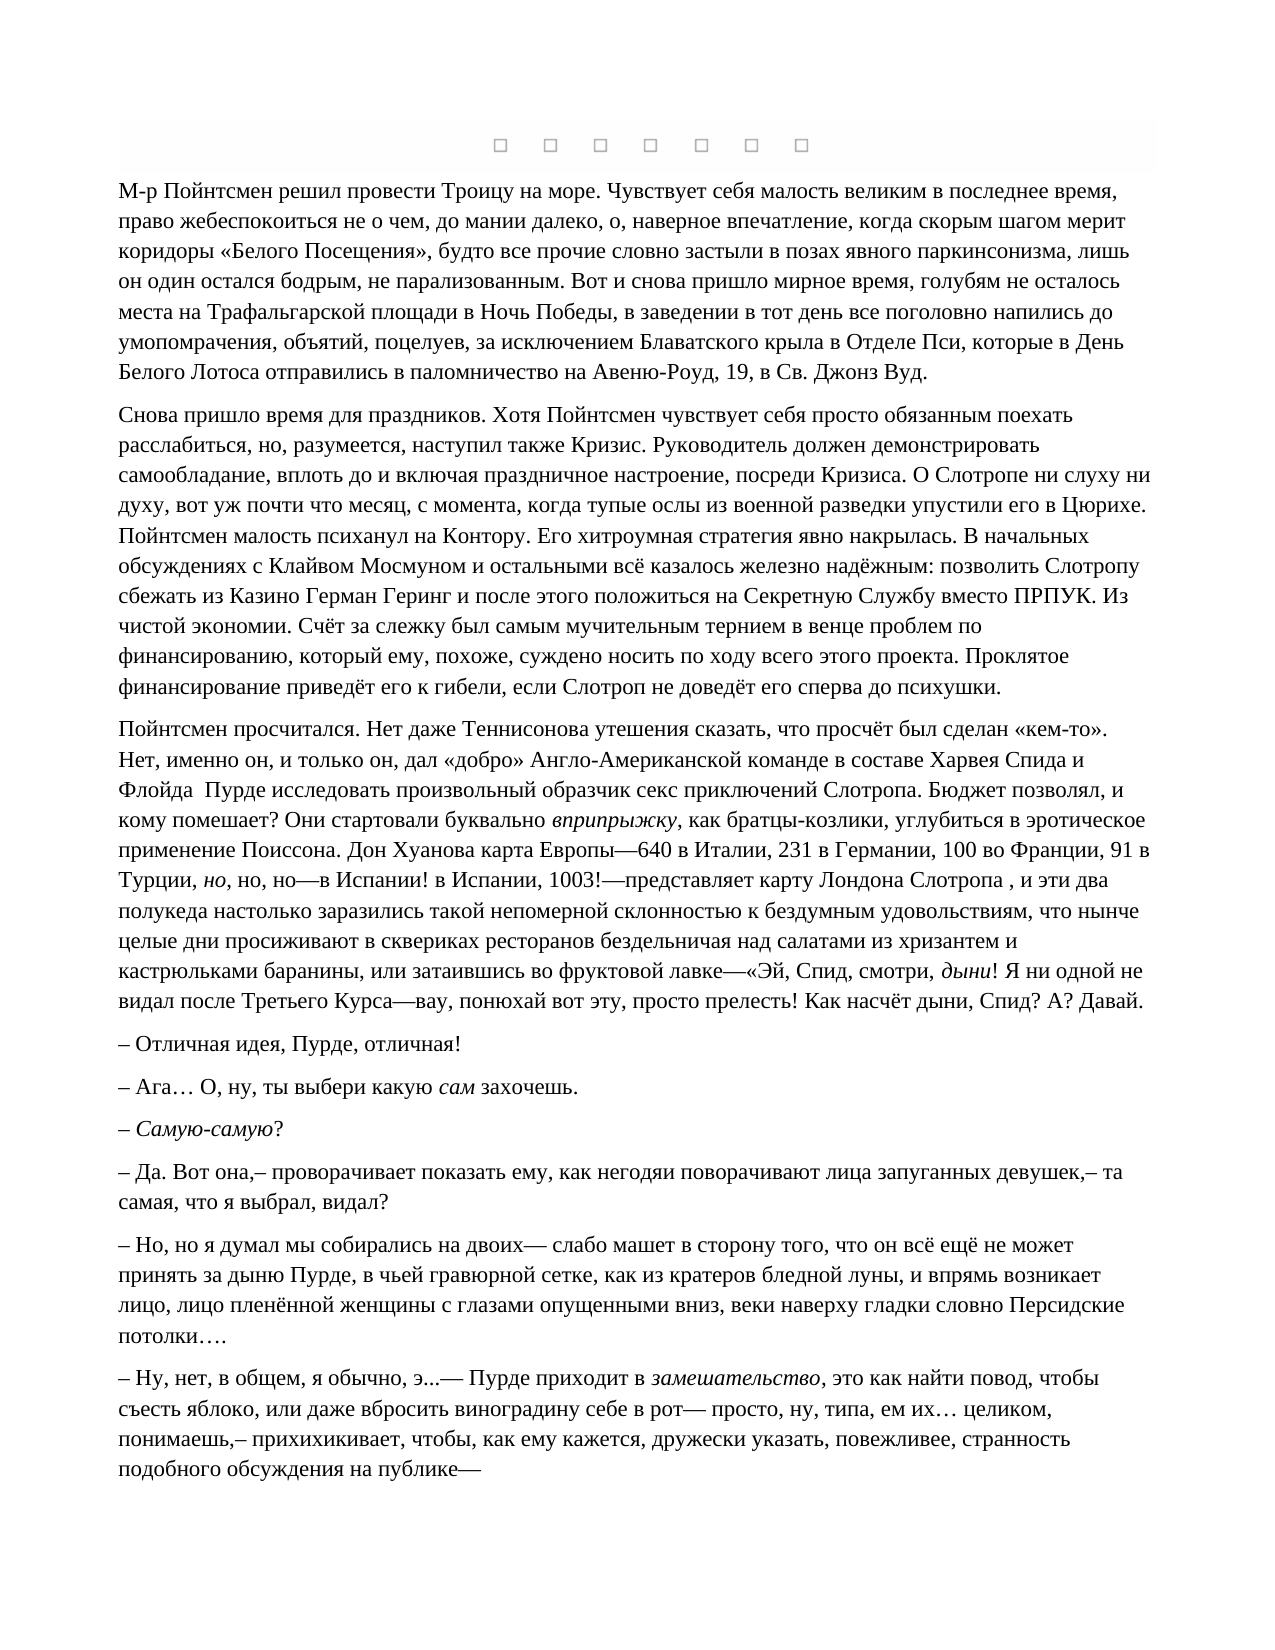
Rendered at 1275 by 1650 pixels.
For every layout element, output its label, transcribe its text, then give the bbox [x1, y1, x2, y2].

text – Да. Вот она,– проворачивает показать ему, как негодяи поворачивают лица запуганных девушек,– та самая, что я выбрал, видал? [118, 1158, 1157, 1215]
text М-р Пойнтсмен решил провести Троицу на море. Чувствует себя малость великим в последнее время, право жебеспокоиться не о чем, до мании далеко, о, наверное впечатление, когда скорым шагом мерит коридоры «Белого Посещения», будто все прочие словно застыли в позах явного паркинсонизма, лишь он один остался бодрым, не парализованным. Вот и снова пришло мирное время, голубям не осталось места на Трафальгарской площади в Ночь Победы, в заведении в тот день все поголовно напились до умопомрачения, объятий, поцелуев, за исключением Блаватского крыла в Отделе Пси, которые в День Белого Лотоса отправились в паломничество на Авеню-Роуд, 19, в Св. Джонз Вуд. [118, 173, 1157, 384]
text – Ну, нет, в общем, я обычно, э...— Пурде приходит в замешательство, это как найти повод, чтобы съесть яблоко, или даже вбросить виноградину себе в рот— просто, ну, типа, ем их… целиком, понимаешь,– прихихикивает, чтобы, как ему кажется, дружески указать, повежливее, странность подобного обсуждения на публике— [118, 1364, 1157, 1481]
picture [118, 118, 1157, 173]
text – Но, но я думал мы собирались на двоих— слабо машет в сторону того, что он всё ещё не может принять за дыню Пурде, в чьей гравюрной сетке, как из кратеров бледной луны, и впрямь возникает лицо, лицо пленённой женщины с глазами опущенными вниз, веки наверху гладки словно Персидские потолки…. [118, 1231, 1157, 1348]
text – Ага… О, ну, ты выбери какую сам захочешь. [118, 1073, 1157, 1099]
text – Отличная идея, Пурде, отличная! [118, 1030, 1157, 1056]
text Снова пришло время для праздников. Хотя Пойнтсмен чувствует себя просто обязанным поехать расслабиться, но, разумеется, наступил также Кризис. Руководитель должен демонстрировать самообладание, вплоть до и включая праздничное настроение, посреди Кризиса. О Слотропе ни слуху ни духу, вот уж почти что месяц, с момента, когда тупые ослы из военной разведки упустили его в Цюрихе. Пойнтсмен малость психанул на Контору. Его хитроумная стратегия явно накрылась. В начальных обсуждениях с Клайвом Мосмуном и остальными всё казалось железно надёжным: позволить Слотропу сбежать из Казино Герман Геринг и после этого положиться на Секретную Службу вместо ПРПУК. Из чистой экономии. Счёт за слежку был самым мучительным тернием в венце проблем по финансированию, который ему, похоже, суждено носить по ходу всего этого проекта. Проклятое финансирование приведёт его к гибели, если Слотроп не доведёт его сперва до психушки. [118, 401, 1157, 699]
text – Самую-самую? [118, 1115, 1157, 1142]
text Пойнтсмен просчитался. Нет даже Теннисонова утешения сказать, что просчёт был сделан «кем-то». Нет, именно он, и только он, дал «добро» Англо-Американской команде в составе Харвея Спида и Флойда Пурде исследовать произвольный образчик секс приключений Слотропа. Бюджет позволял, и кому помешает? Они стартовали буквально вприпрыжку, как братцы-козлики, углубиться в эротическое применение Поиссона. Дон Хуанова карта Европы—640 в Италии, 231 в Германии, 100 во Франции, 91 в Турции, но, но, но—в Испании! в Испании, 1003!—представляет карту Лондона Слотропа , и эти два полукеда настолько заразились такой непомерной склонностью к бездумным удовольствиям, что нынче целые дни просиживают в сквериках ресторанов бездельничая над салатами из хризантем и кастрюльками баранины, или затаившись во фруктовой лавке—«Эй, Спид, смотри, дыни! Я ни одной не видал после Третьего Курса—вау, понюхай вот эту, просто прелесть! Как насчёт дыни, Спид? А? Давай. [118, 715, 1157, 1014]
